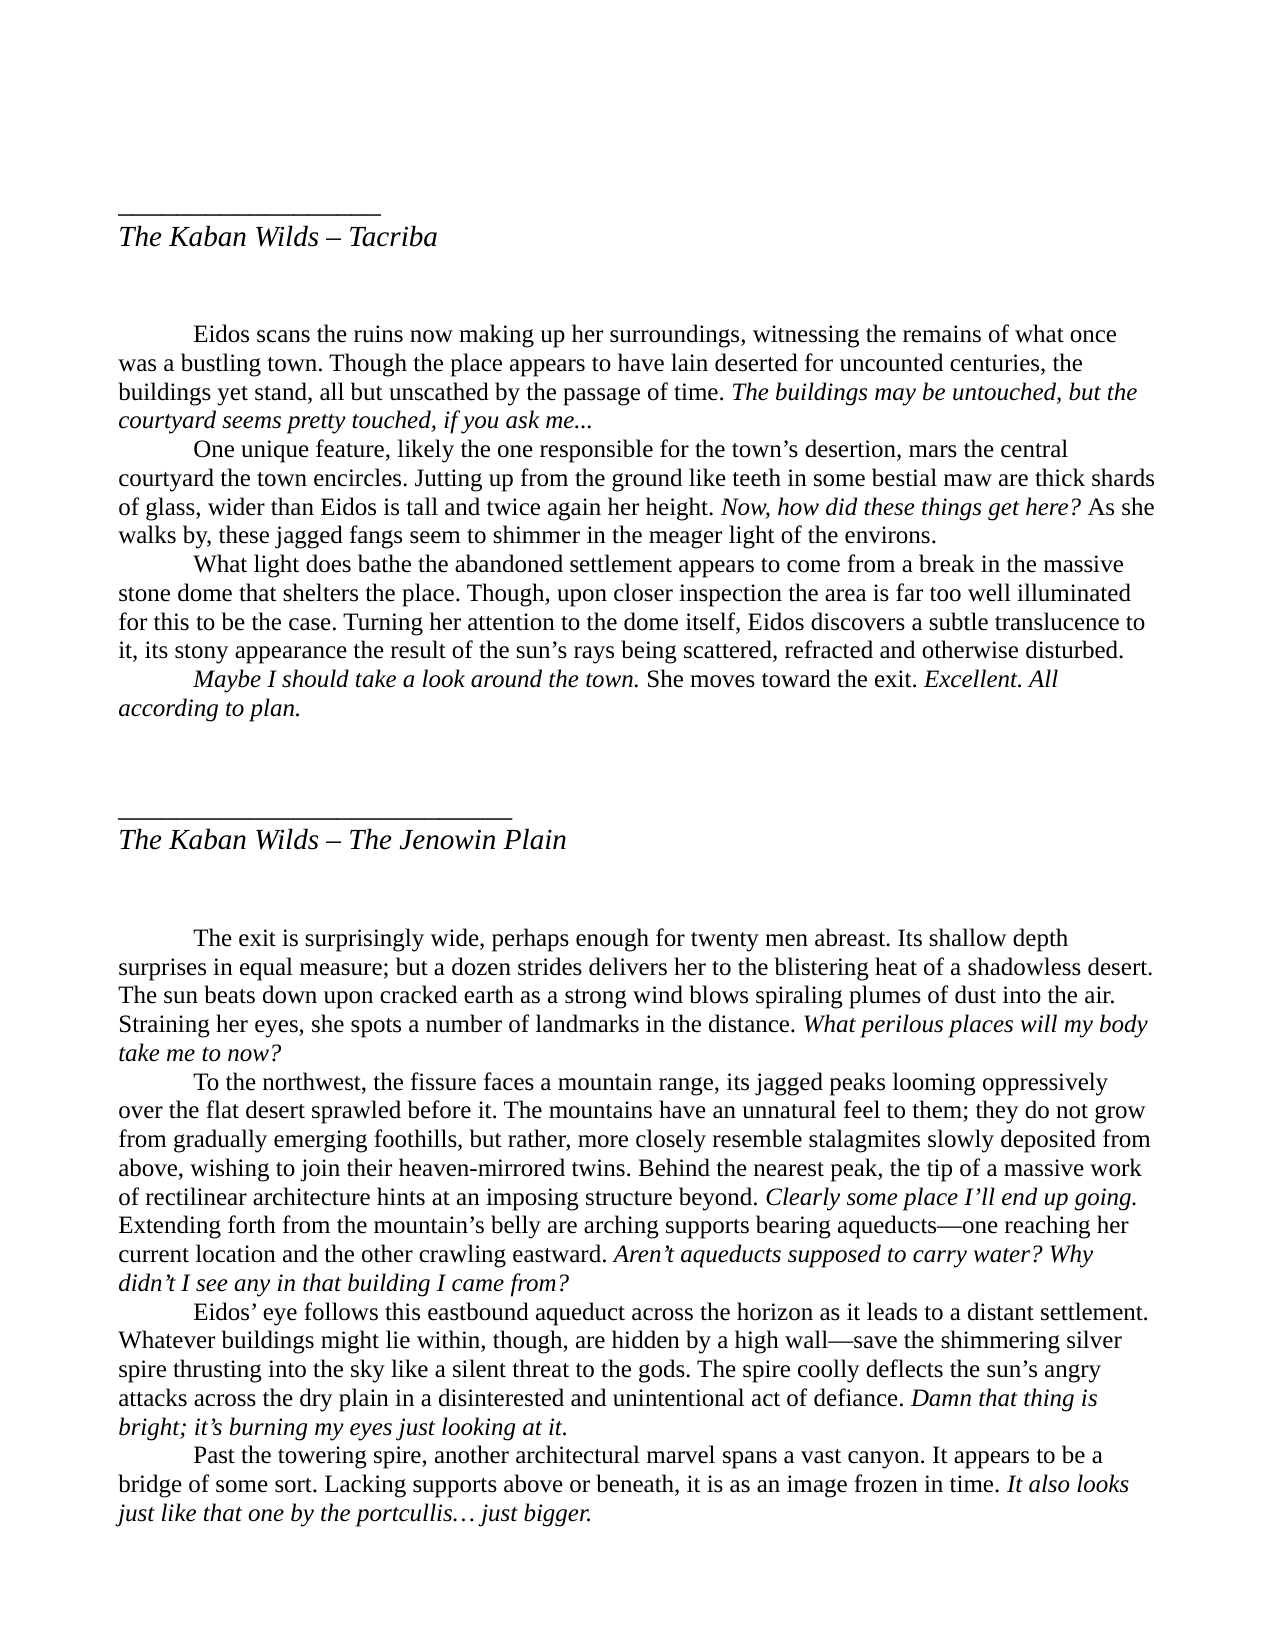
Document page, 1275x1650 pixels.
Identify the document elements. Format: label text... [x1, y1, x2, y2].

text To the northwest, the fissure faces a mountain range, its jagged peaks looming oppressively over the flat desert sprawled before it. The mountains have an unnatural feel to them; they do not grow from gradually emerging foothills, but rather, more closely resemble stalagmites slowly deposited from above, wishing to join their heaven-mirrored twins. Behind the nearest peak, the tip of a massive work of rectilinear architecture hints at an imposing structure beyond. Clearly some place I’ll end up going. Extending forth from the mountain’s belly are arching supports bearing aqueducts—one reaching her current location and the other crawling eastward. Aren’t aqueducts supposed to carry water? Why didn’t I see any in that building I came from? [118, 1067, 1157, 1297]
text Eidos scans the ruins now making up her surroundings, witnessing the remains of what once was a bustling town. Though the place appears to have lain deserted for uncounted centuries, the buildings yet stand, all but unscathed by the passage of time. The buildings may be untouched, but the courtyard seems pretty touched, if you ask me... [118, 319, 1157, 434]
text Maybe I should take a look around the town. She moves toward the exit. Excellent. All according to plan. [118, 664, 1157, 722]
text Eidos’ eye follows this eastbound aqueduct across the horizon as it leads to a distant settlement. Whatever buildings might lie within, though, are hidden by a high wall—save the shimmering silver spire thrusting into the sky like a silent threat to the gods. The spire coolly deflects the sun’s angry attacks across the dry plain in a disinterested and unintentional act of defiance. Damn that thing is bright; it’s burning my eyes just looking at it. [118, 1297, 1157, 1441]
text ___________________________ [118, 789, 1157, 822]
text One unique feature, likely the one responsible for the town’s desertion, mars the central courtyard the town encircles. Jutting up from the ground like teeth in some bestial maw are thick shards of glass, wider than Eidos is tall and twice again her height. Now, how did these things get here? As she walks by, these jagged fangs seem to shimmer in the meager light of the environs. [118, 434, 1157, 549]
text What light does bathe the abandoned settlement appears to come from a break in the massive stone dome that shelters the place. Though, upon closer inspection the area is far too well illuminated for this to be the case. Turning her attention to the dome itself, Eidos discovers a subtle translucence to it, its stony appearance the result of the sun’s rays being scattered, refracted and otherwise disturbed. [118, 549, 1157, 664]
text The Kaban Wilds – Tacriba [118, 219, 1157, 252]
text __________________ [118, 185, 1157, 219]
text Past the towering spire, another architectural marvel spans a vast canyon. It appears to be a bridge of some sort. Lacking supports above or beneath, it is as an image frozen in time. It also looks just like that one by the portcullis… just bigger. [118, 1441, 1157, 1527]
text The exit is surprisingly wide, perhaps enough for twenty men abreast. Its shallow depth surprises in equal measure; but a dozen strides delivers her to the blistering heat of a shadowless desert. The sun beats down upon cracked earth as a strong wind blows spiraling plumes of dust into the air. Straining her eyes, she spots a number of landmarks in the distance. What perilous places will my body take me to now? [118, 923, 1157, 1067]
text The Kaban Wilds – The Jenowin Plain [118, 822, 1157, 856]
